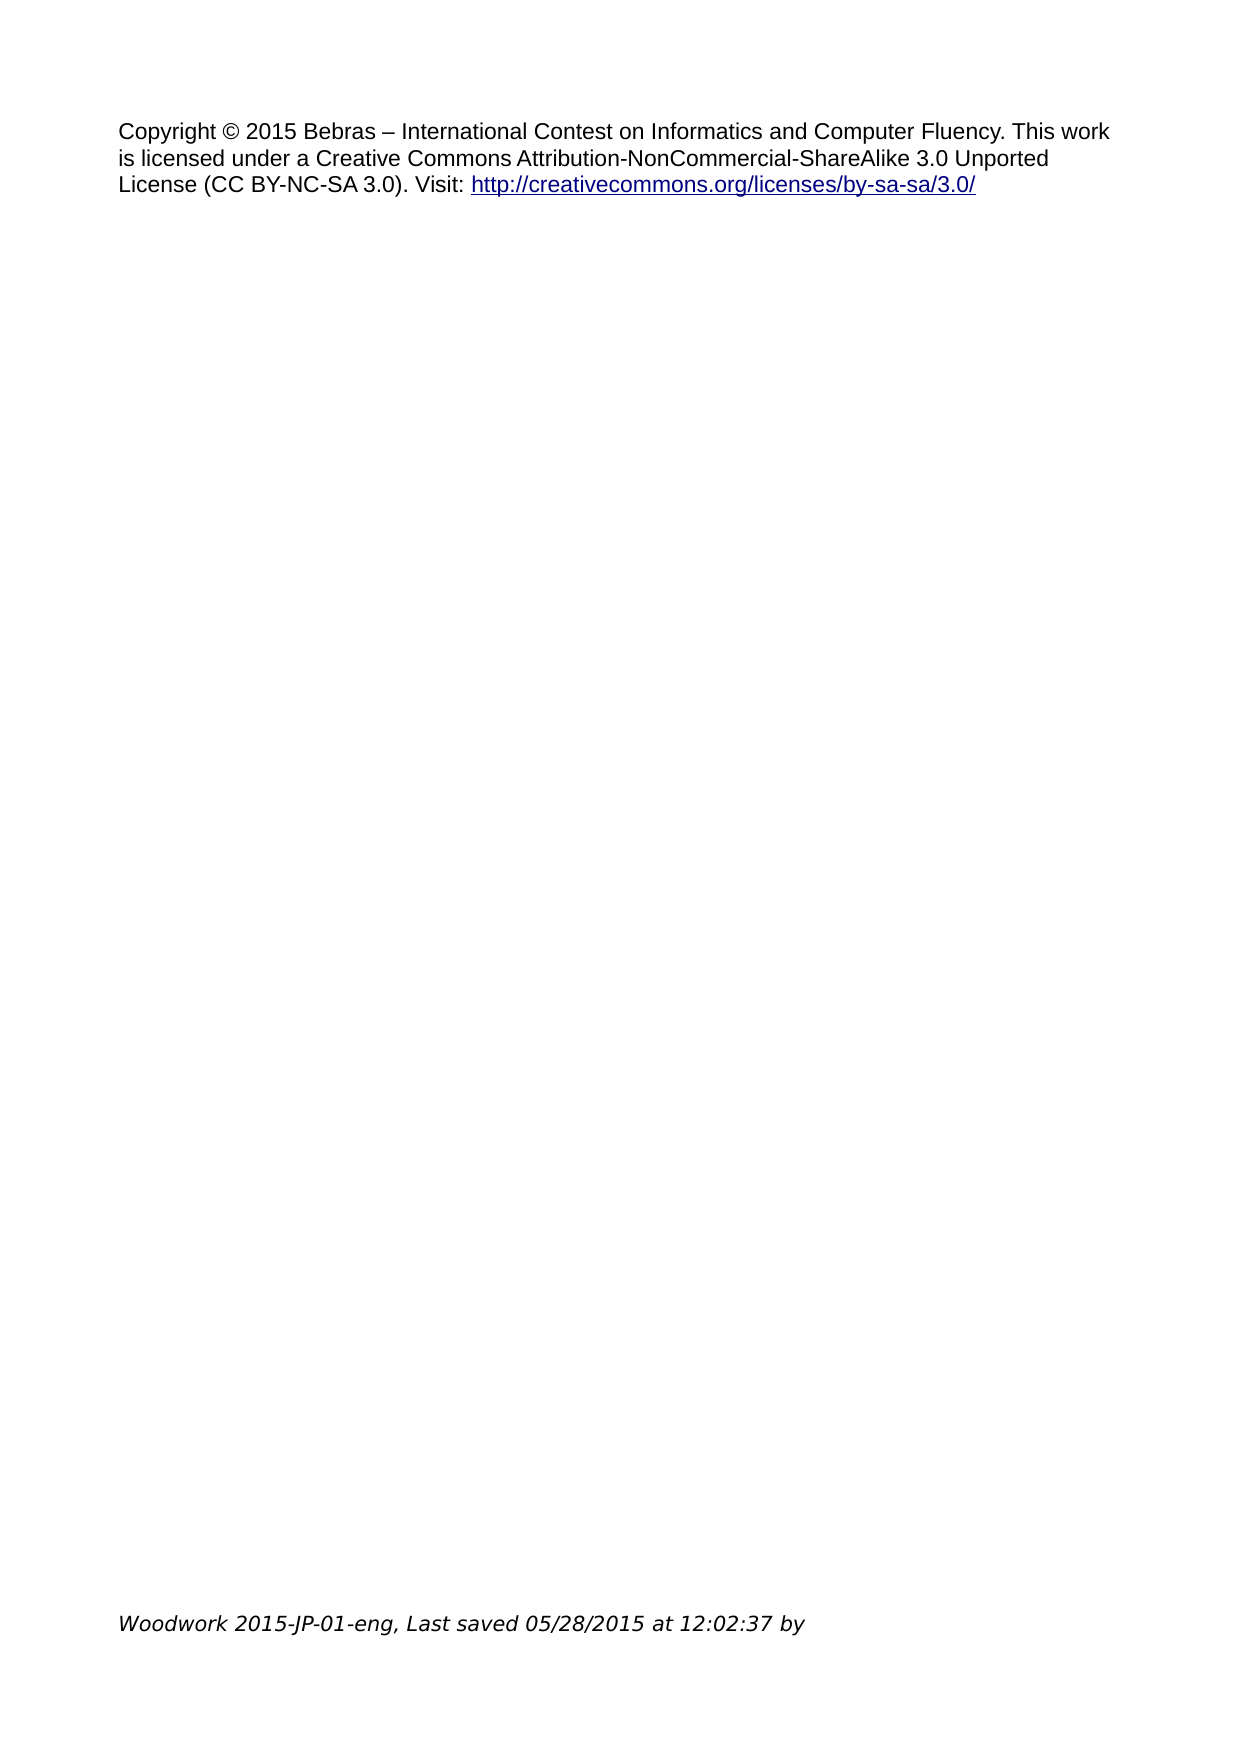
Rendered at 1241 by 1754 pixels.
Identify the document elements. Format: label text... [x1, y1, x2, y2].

text Copyright © 2015 Bebras – International Contest on Informatics and Computer Fluency. This work is licensed under a Creative Commons Attribution-NonCommercial-ShareAlike 3.0 Unported License (CC BY-NC-SA 3.0). Visit: http://creativecommons.org/licenses/by-sa-sa/3.0/ [118, 118, 1122, 197]
